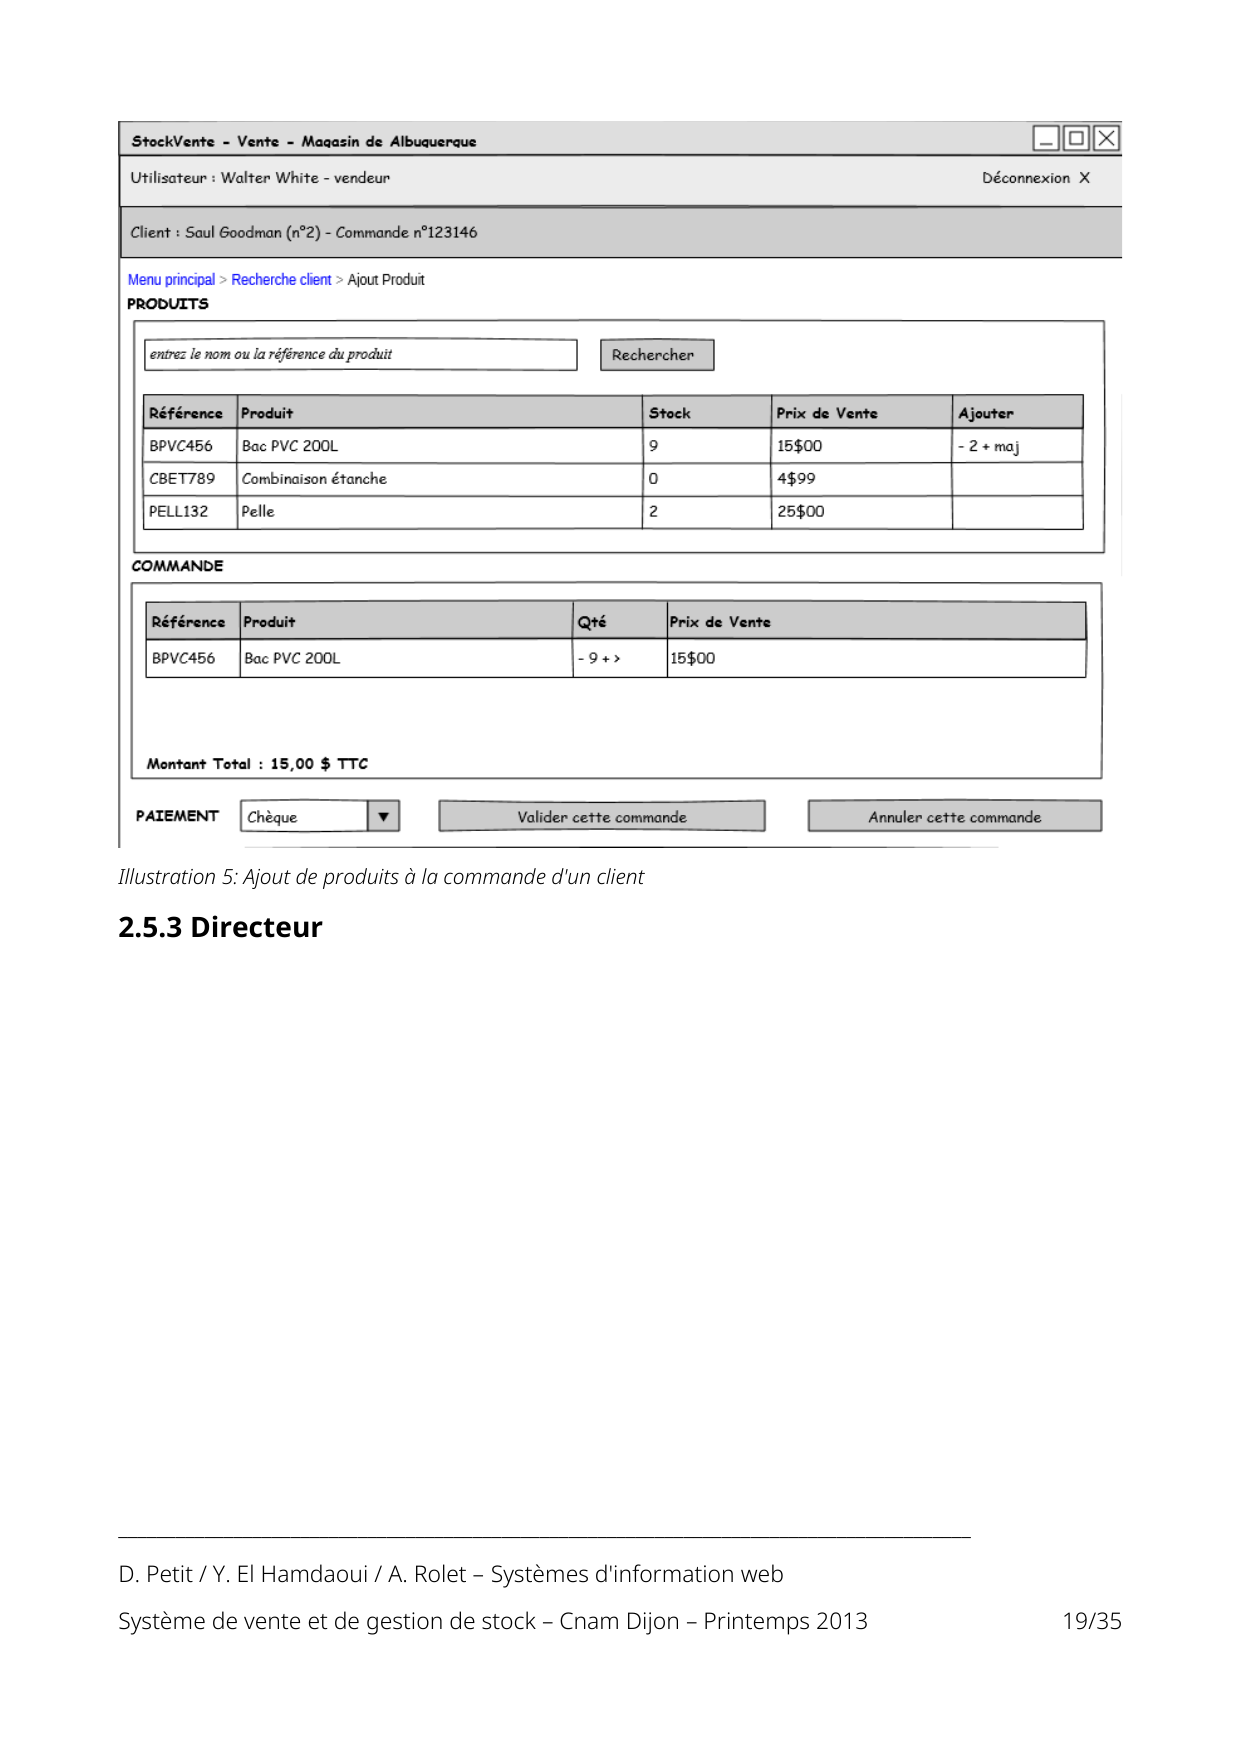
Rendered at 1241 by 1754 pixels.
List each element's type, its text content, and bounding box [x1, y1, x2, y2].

text Illustration 8: Ajout de produits à la commande d'un client [118, 848, 1122, 890]
subtitle Directeur [118, 890, 1122, 945]
picture [118, 121, 1123, 848]
